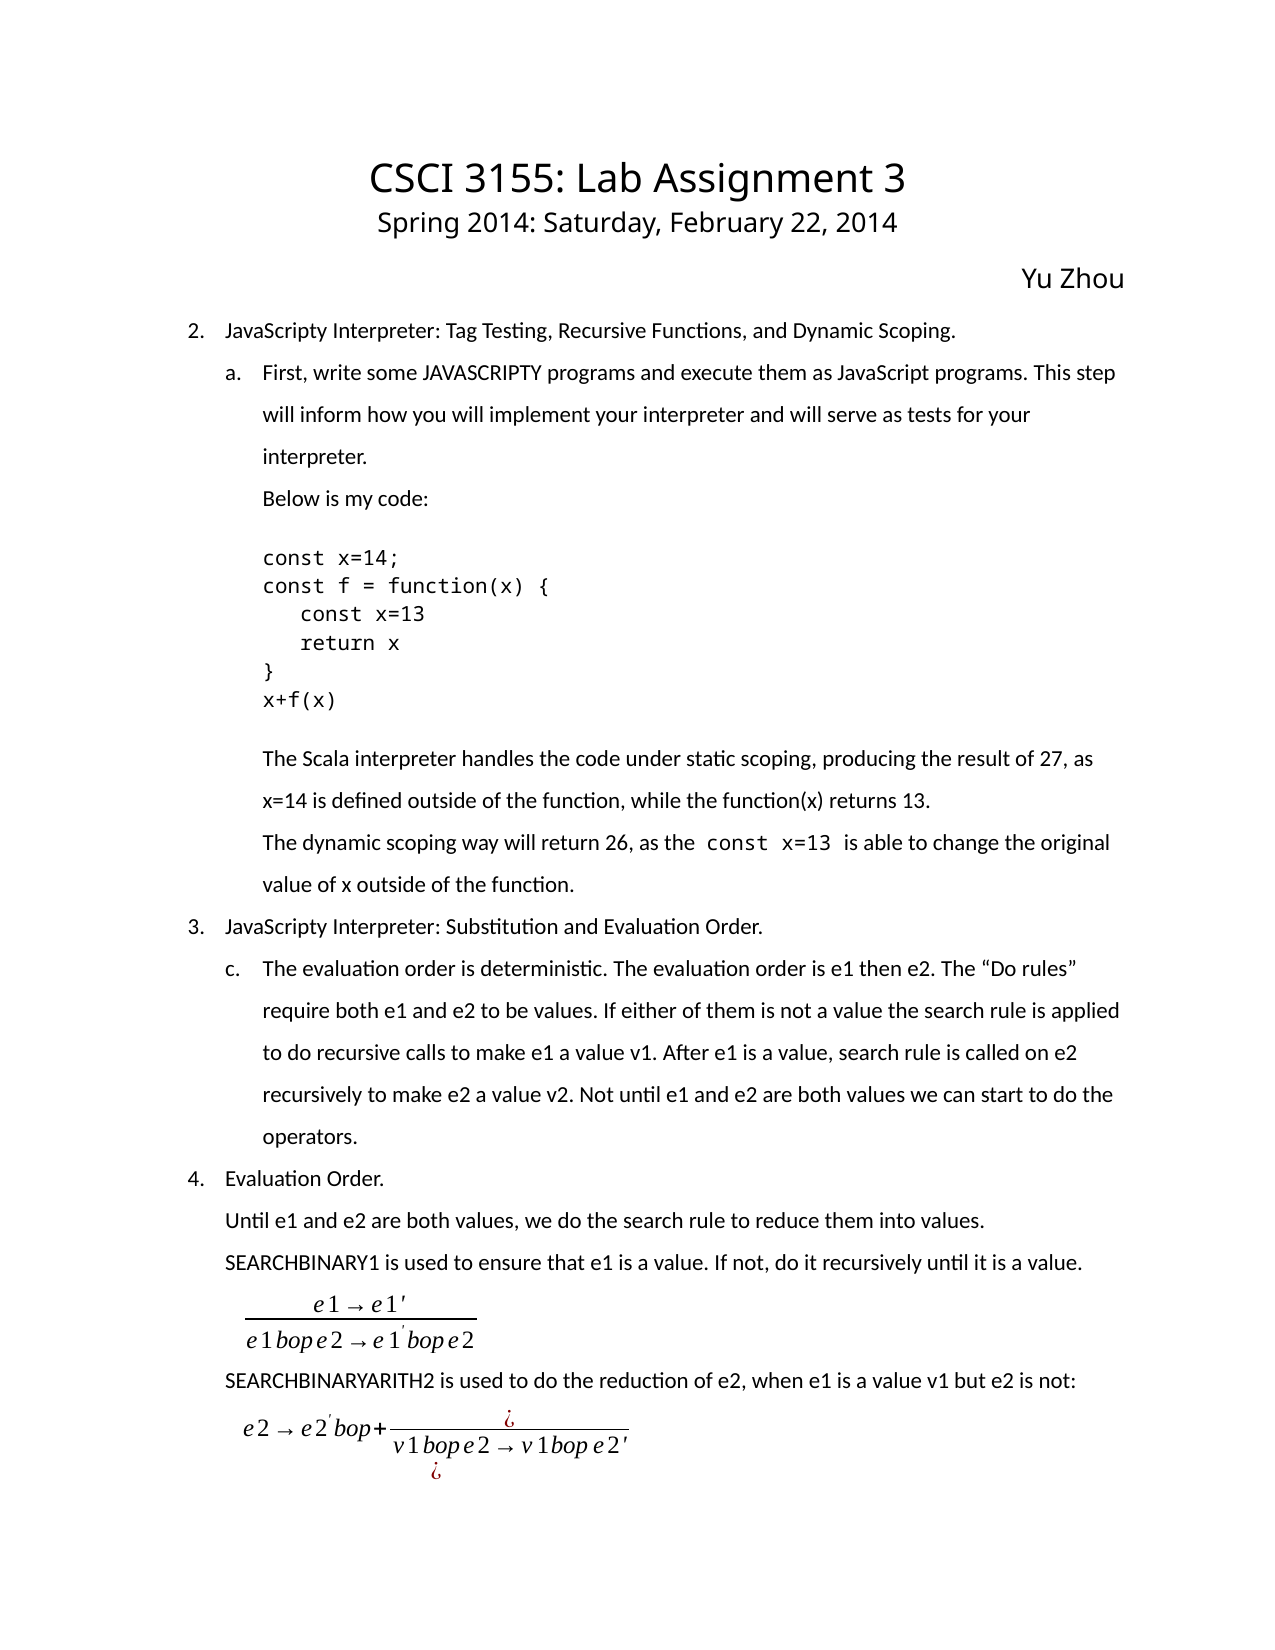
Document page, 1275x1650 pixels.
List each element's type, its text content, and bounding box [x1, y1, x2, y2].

list The evaluation order is deterministic. The evaluation order is e1 then e2. The “Do rules” require both e1 and e2 to be values. If either of them is not a value the search rule is applied to do recursive calls to make e1 a value v1. After e1 is a value, search rule is called on e2 recursively to make e2 a value v2. Not until e1 and e2 are both values we can start to do the operators. [225, 954, 1125, 1150]
list SEARCHBINARYARITH2 is used to do the reduction of e2, when e1 is a value v1 but e2 is not: [225, 1367, 1125, 1395]
text Spring 2014: Saturday, February 22, 2014 [150, 204, 1125, 241]
text const x=14; [262, 543, 1125, 571]
list Until e1 and e2 are both values, we do the search rule to reduce them into values. [225, 1206, 1125, 1234]
text x+f(x) [187, 685, 1125, 713]
text const f = function(x) { [262, 571, 1125, 599]
text } [262, 656, 1125, 685]
list JavaScripty Interpreter: Substitution and Evaluation Order. [187, 912, 1125, 940]
list First, write some JAVASCRIPTY programs and execute them as JavaScript programs. This step will inform how you will implement your interpreter and will serve as tests for your interpreter. [225, 358, 1125, 470]
list The Scala interpreter handles the code under static scoping, producing the result of 27, as x=14 is defined outside of the function, while the function(x) returns 13. [262, 744, 1125, 814]
text CSCI 3155: Lab Assignment 3 [150, 150, 1125, 204]
list Below is my code: [262, 484, 1125, 512]
list JavaScripty Interpreter: Tag Testing, Recursive Functions, and Dynamic Scoping. [187, 316, 1125, 344]
text Yu Zhou [150, 260, 1125, 297]
list SEARCHBINARY1 is used to ensure that e1 is a value. If not, do it recursively until it is a value. [225, 1248, 1125, 1276]
list Evaluation Order. [187, 1164, 1125, 1192]
list The dynamic scoping way will return 26, as the const x=13 is able to change the original value of x outside of the function. [262, 828, 1125, 898]
text return x [262, 628, 1125, 656]
text const x=13 [262, 599, 1125, 628]
